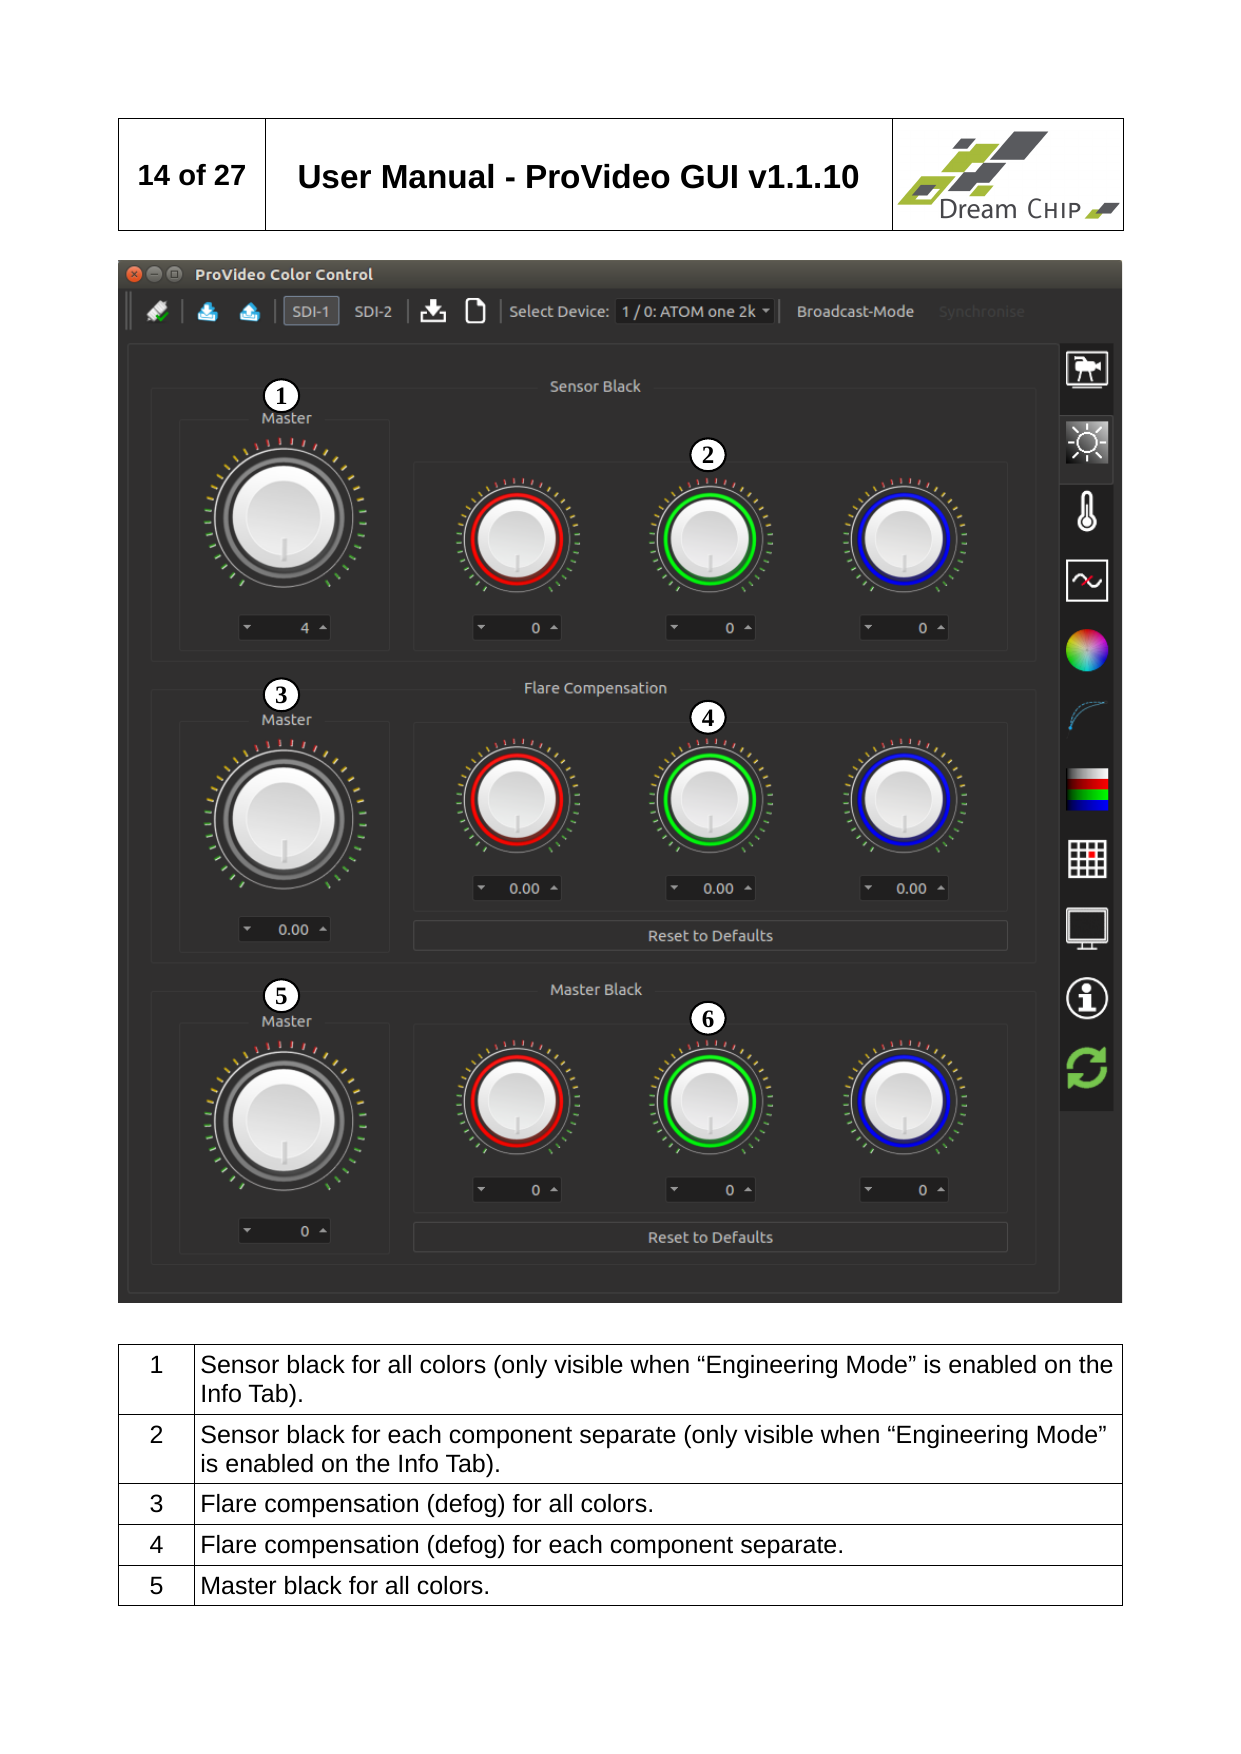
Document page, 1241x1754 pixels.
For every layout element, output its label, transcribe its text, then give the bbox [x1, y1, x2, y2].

table_header Sensor black for all colors (only visible when “Engineering Mode” is enabled on the Info Tab). [195, 1345, 1122, 1413]
table_cell 3 [119, 1484, 194, 1524]
table_cell Sensor black for each component separate (only visible when “Engineering Mode” is enabled on the Info Tab). [195, 1415, 1122, 1483]
picture [118, 260, 1123, 1303]
table_cell Flare compensation (defog) for each component separate. [195, 1525, 1122, 1564]
picture [897, 130, 1120, 220]
table_cell Master black for all colors. [195, 1566, 1122, 1605]
table_cell 4 [119, 1525, 194, 1564]
table_header 1 [119, 1345, 194, 1413]
table_cell 2 [119, 1415, 194, 1483]
table_cell 5 [119, 1566, 194, 1605]
table_cell Flare compensation (defog) for all colors. [195, 1484, 1122, 1524]
